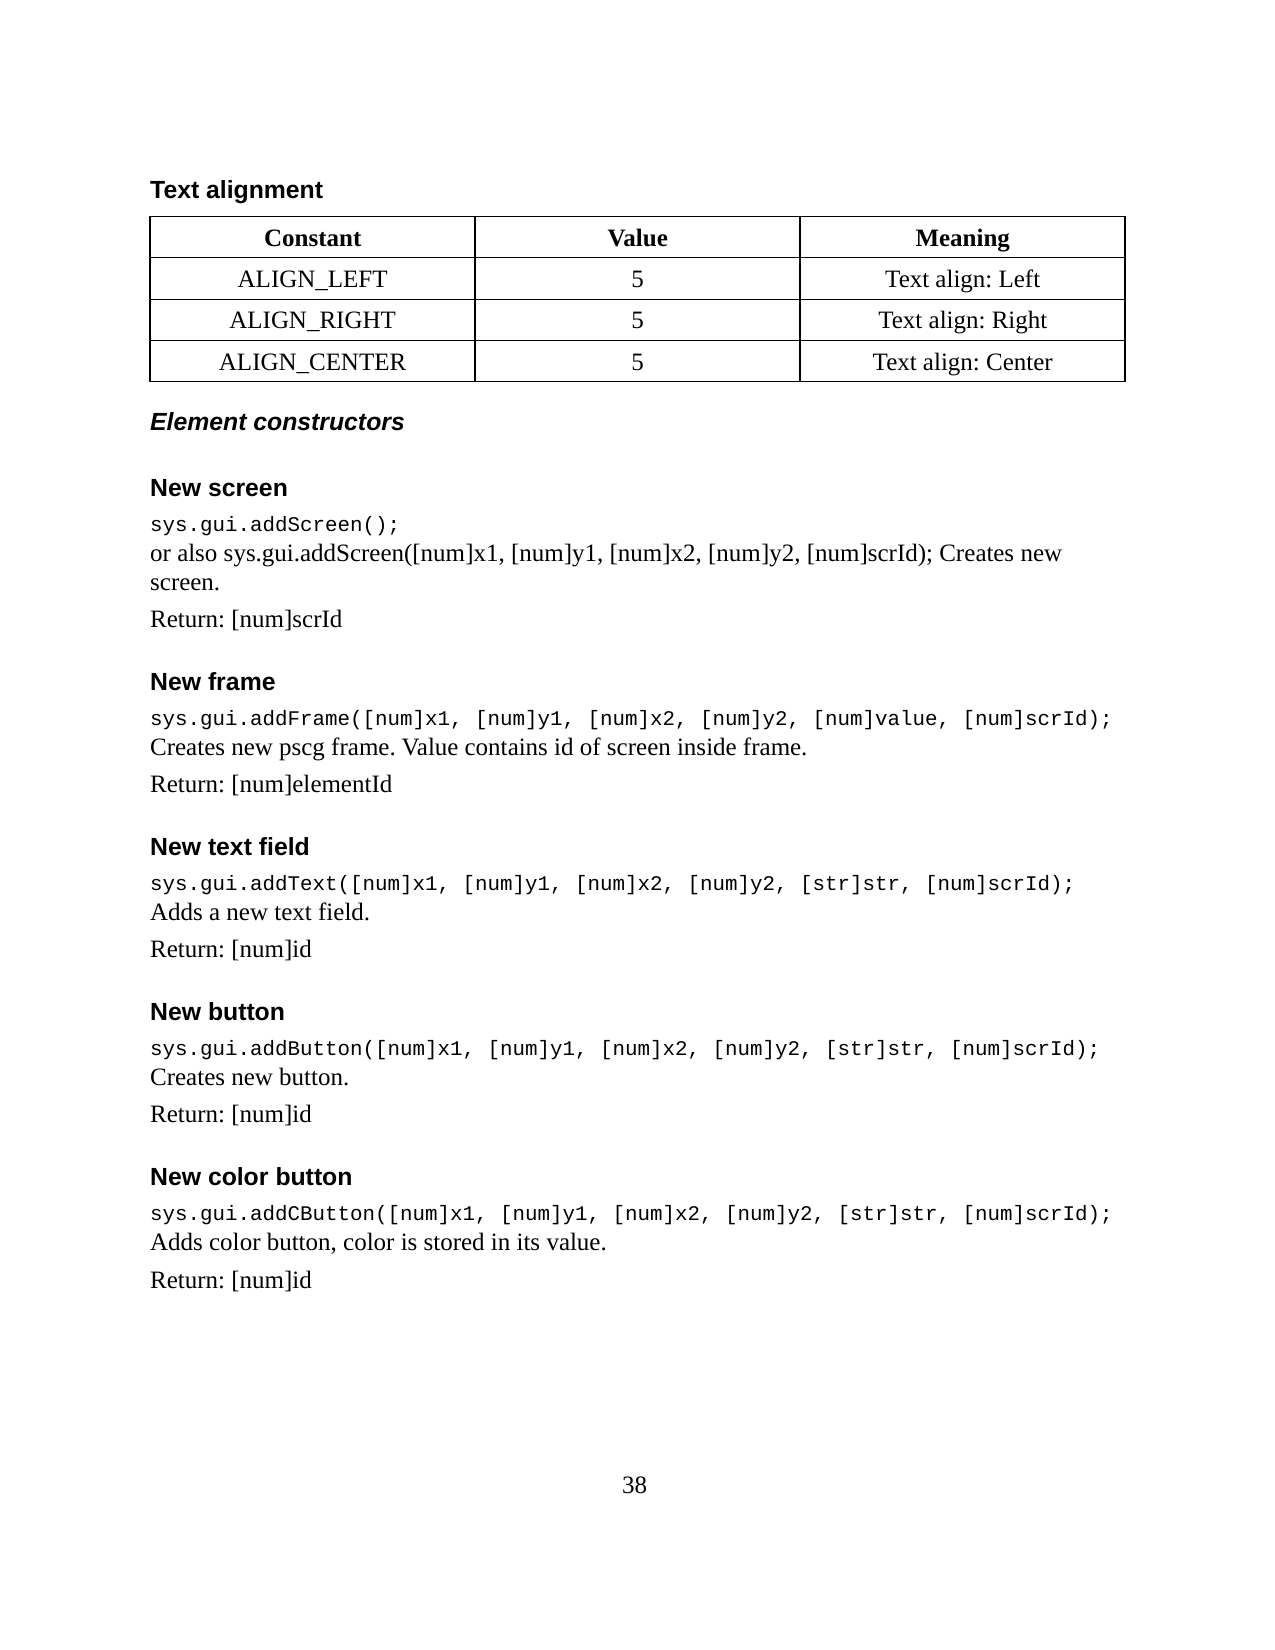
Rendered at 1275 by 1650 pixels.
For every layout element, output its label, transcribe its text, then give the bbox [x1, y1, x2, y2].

table_cell 5 [476, 258, 799, 298]
text sys.gui.addButton([num]x1, [num]y1, [num]x2, [num]y2, [str]str, [num]scrId); [150, 1038, 1125, 1062]
text Creates new pscg frame. Value contains id of screen inside frame. [150, 732, 1125, 760]
table_header Meaning [801, 217, 1124, 257]
text Adds a new text field. [150, 897, 1125, 926]
subtitle New button [150, 997, 1125, 1026]
table_cell Text align: Left [801, 258, 1124, 298]
table_cell ALIGN_LEFT [151, 258, 474, 298]
table_header Constant [151, 217, 474, 257]
table_header Value [476, 217, 799, 257]
text Return: [num]id [150, 934, 1125, 963]
table_cell ALIGN_CENTER [151, 341, 474, 381]
text Return: [num]id [150, 1099, 1125, 1128]
text or also sys.gui.addScreen([num]x1, [num]y1, [num]x2, [num]y2, [num]scrId); Creates new screen. [150, 538, 1125, 595]
text Return: [num]id [150, 1265, 1125, 1293]
text sys.gui.addScreen(); [150, 514, 1125, 538]
table_cell 5 [476, 300, 799, 340]
table_cell ALIGN_RIGHT [151, 300, 474, 340]
table_cell 5 [476, 341, 799, 381]
text Return: [num]elementId [150, 769, 1125, 798]
text Adds color button, color is stored in its value. [150, 1227, 1125, 1256]
text sys.gui.addCButton([num]x1, [num]y1, [num]x2, [num]y2, [str]str, [num]scrId); [150, 1203, 1125, 1227]
subtitle Element constructors [150, 407, 1125, 436]
table_cell Text align: Right [801, 300, 1124, 340]
text Creates new button. [150, 1062, 1125, 1091]
subtitle New frame [150, 667, 1125, 696]
subtitle New color button [150, 1162, 1125, 1191]
text sys.gui.addFrame([num]x1, [num]y1, [num]x2, [num]y2, [num]value, [num]scrId); [150, 708, 1125, 732]
text sys.gui.addText([num]x1, [num]y1, [num]x2, [num]y2, [str]str, [num]scrId); [150, 873, 1125, 897]
table_cell Text align: Center [801, 341, 1124, 381]
subtitle New text field [150, 832, 1125, 861]
subtitle Text alignment [150, 175, 1125, 203]
text Return: [num]scrId [150, 604, 1125, 633]
subtitle New screen [150, 473, 1125, 502]
